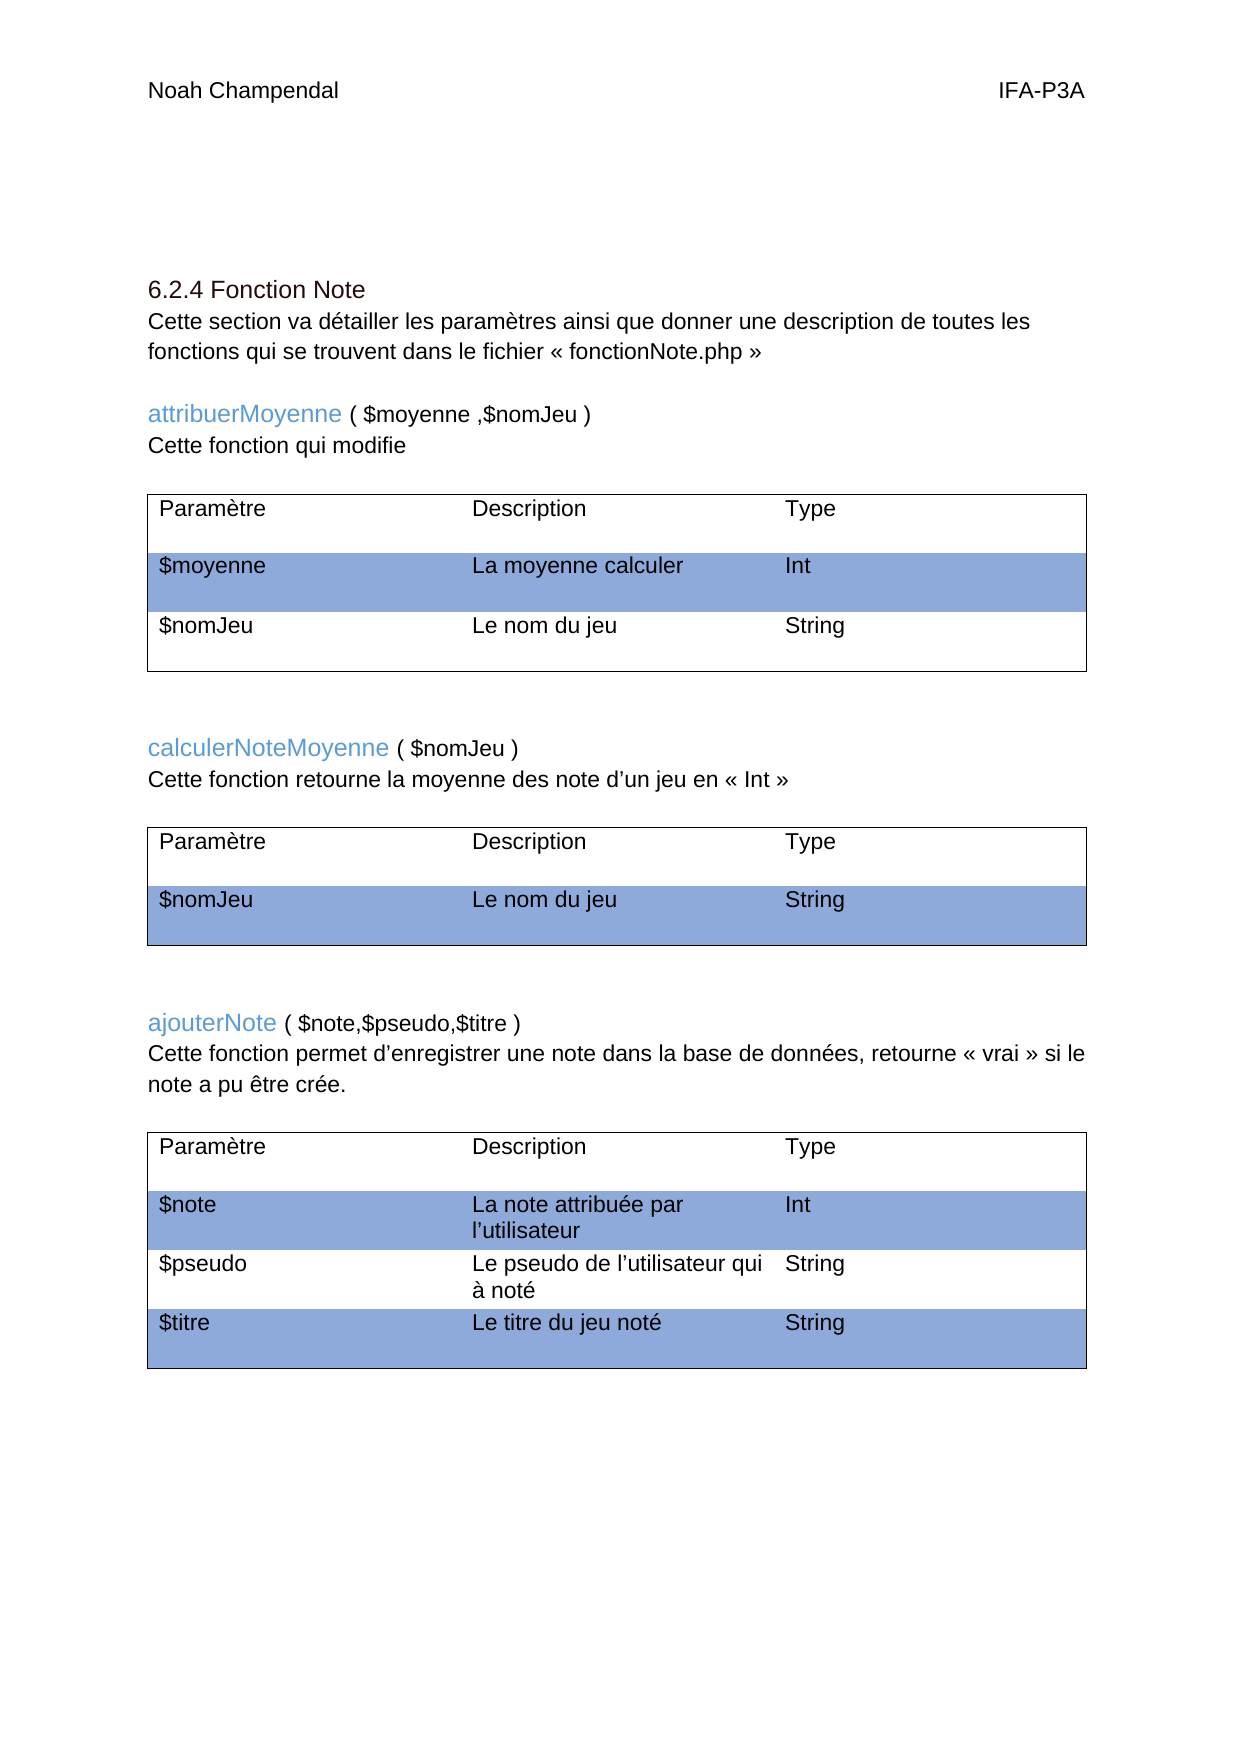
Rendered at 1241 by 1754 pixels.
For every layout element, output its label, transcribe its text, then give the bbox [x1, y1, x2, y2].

subtitle 6.2.4 Fonction Note [148, 275, 1093, 303]
table_cell String [774, 612, 1086, 671]
table_cell String [774, 1309, 1086, 1368]
table_header Type [774, 495, 1086, 552]
text calculerNoteMoyenne ( $nomJeu ) Cette fonction retourne la moyenne des note d’un jeu en « Int » [148, 733, 1093, 792]
table_cell $nomJeu [148, 612, 461, 671]
table_cell $pseudo [148, 1250, 461, 1309]
table_header Paramètre [148, 1133, 461, 1191]
text ajouterNote ( $note,$pseudo,$titre ) Cette fonction permet d’enregistrer une note dans la base de données, retourne « vrai » si le note a pu être crée. [148, 1008, 1093, 1097]
table_header Type [774, 1133, 1086, 1191]
table_cell String [774, 1250, 1086, 1309]
table_cell $note [148, 1191, 461, 1250]
table_cell $titre [148, 1309, 461, 1368]
table_cell Le pseudo de l’utilisateur qui à noté [461, 1250, 774, 1309]
table_header Description [461, 828, 774, 886]
text Cette section va détailler les paramètres ainsi que donner une description de toutes les fonctions qui se trouvent dans le fichier « fonctionNote.php » [148, 308, 1093, 364]
table_header Paramètre [148, 828, 461, 886]
table_cell Le titre du jeu noté [461, 1309, 774, 1368]
table_cell La note attribuée par l’utilisateur [461, 1191, 774, 1250]
table_header Paramètre [148, 495, 461, 552]
table_cell $nomJeu [148, 886, 461, 945]
table_header Type [774, 828, 1086, 886]
table_cell Le nom du jeu [461, 612, 774, 671]
table_cell Int [774, 553, 1086, 612]
table_cell Le nom du jeu [461, 886, 774, 945]
table_cell Int [774, 1191, 1086, 1250]
table_header Description [461, 495, 774, 552]
text attribuerMoyenne ( $moyenne ,$nomJeu ) Cette fonction qui modifie [148, 399, 1093, 458]
table_cell String [774, 886, 1086, 945]
table_cell La moyenne calculer [461, 553, 774, 612]
table_header Description [461, 1133, 774, 1191]
table_cell $moyenne [148, 553, 461, 612]
